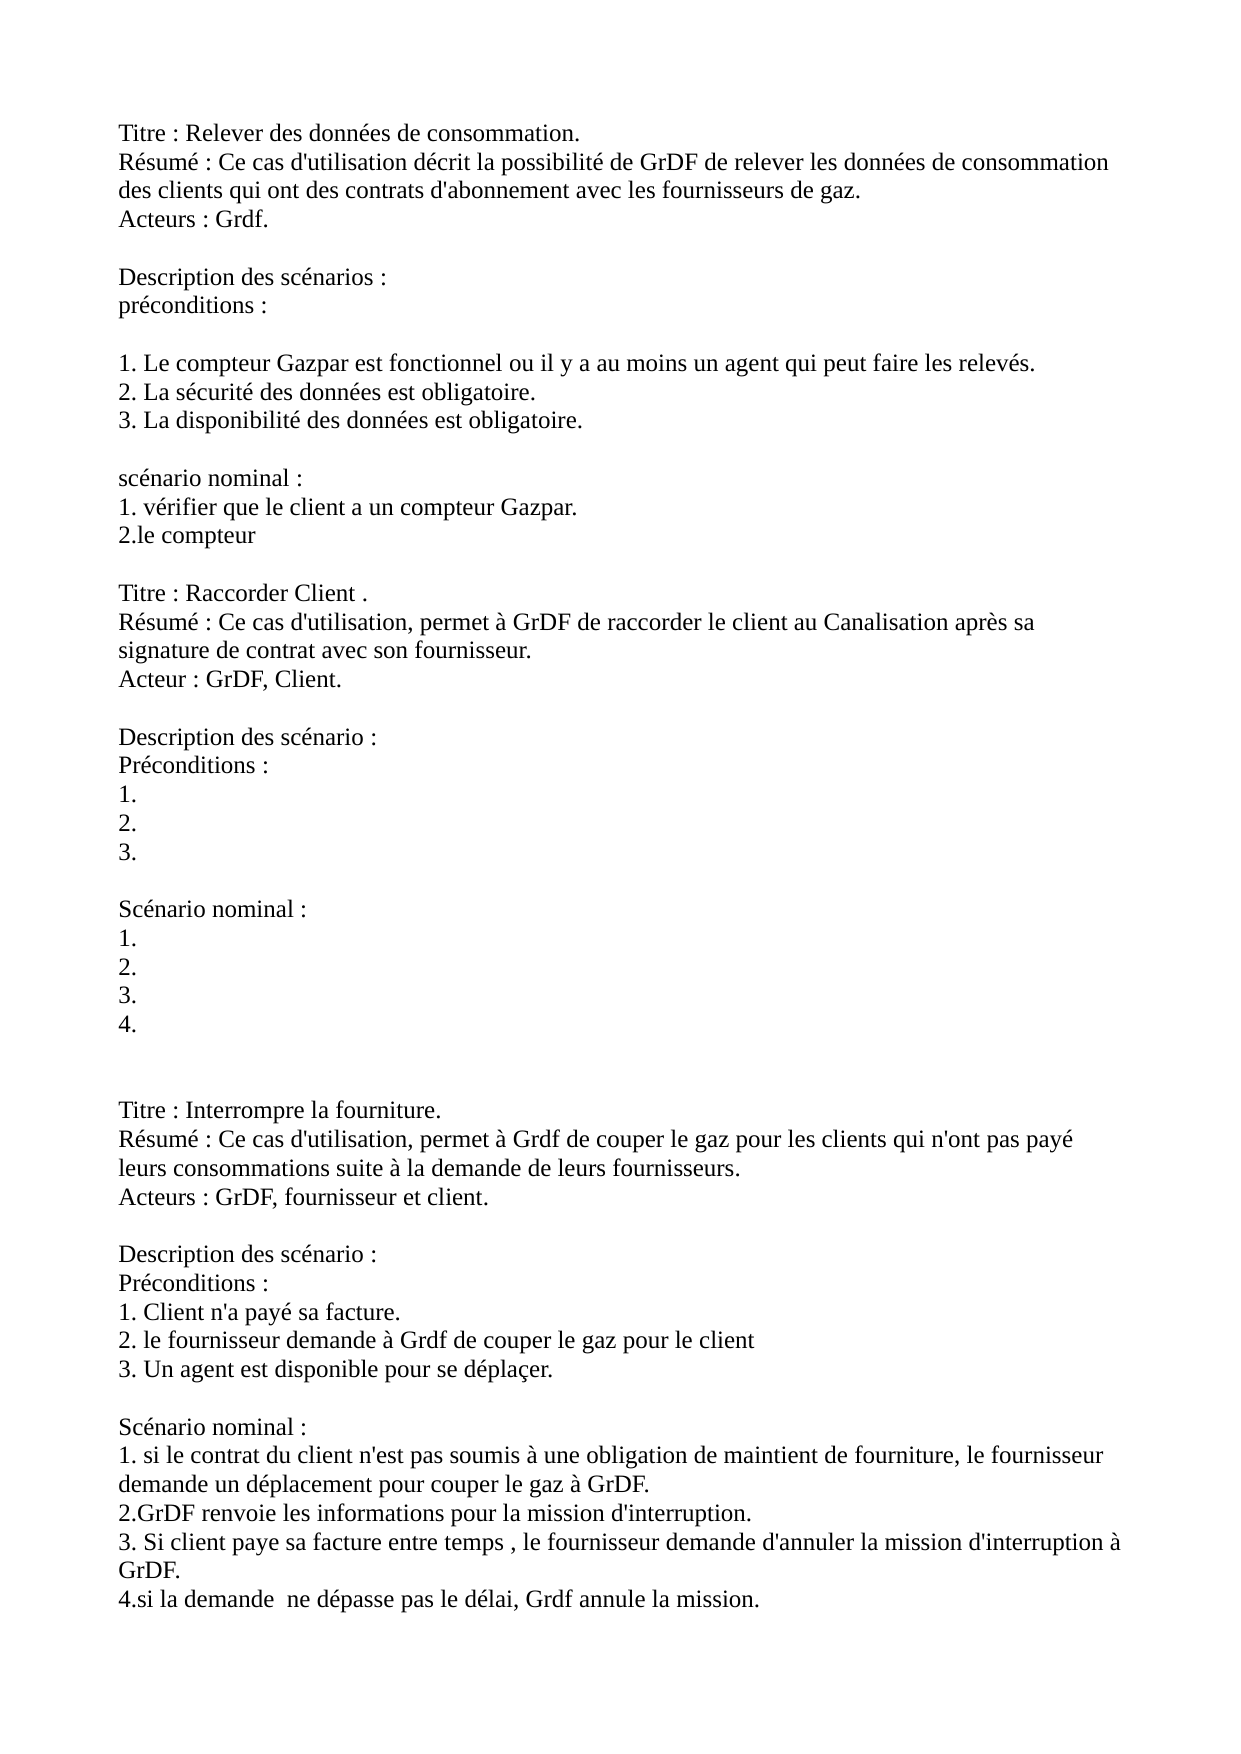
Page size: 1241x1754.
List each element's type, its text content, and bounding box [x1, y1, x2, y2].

text Préconditions : [118, 751, 1122, 779]
text Préconditions : [118, 1268, 1122, 1297]
text 2. [118, 808, 1122, 837]
text Titre : Raccorder Client . [118, 578, 1122, 607]
text 3. [118, 981, 1122, 1009]
text 3. Un agent est disponible pour se déplaçer. [118, 1354, 1122, 1383]
text 1. Client n'a payé sa facture. [118, 1297, 1122, 1326]
text Résumé : Ce cas d'utilisation, permet à GrDF de raccorder le client au Canalisation après sa signature de contrat avec son fournisseur. [118, 607, 1122, 664]
text 2.GrDF renvoie les informations pour la mission d'interruption. [118, 1498, 1122, 1527]
text préconditions : [118, 291, 1122, 319]
text 1. si le contrat du client n'est pas soumis à une obligation de maintient de fourniture, le fournisseur demande un déplacement pour couper le gaz à GrDF. [118, 1441, 1122, 1498]
text 1. [118, 779, 1122, 808]
text 3. Si client paye sa facture entre temps , le fournisseur demande d'annuler la mission d'interruption à GrDF. [118, 1527, 1122, 1584]
text 2.le compteur [118, 521, 1122, 549]
text Description des scénarios : [118, 262, 1122, 291]
text Résumé : Ce cas d'utilisation, permet à Grdf de couper le gaz pour les clients qui n'ont pas payé leurs consommations suite à la demande de leurs fournisseurs. [118, 1124, 1122, 1182]
text 1. vérifier que le client a un compteur Gazpar. [118, 492, 1122, 521]
text 4. [118, 1009, 1122, 1038]
text 1. [118, 923, 1122, 952]
text Acteurs : GrDF, fournisseur et client. [118, 1182, 1122, 1211]
text Scénario nominal : [118, 894, 1122, 923]
text Titre : Relever des données de consommation. [118, 118, 1122, 147]
text 2. le fournisseur demande à Grdf de couper le gaz pour le client [118, 1326, 1122, 1354]
text Acteurs : Grdf. [118, 204, 1122, 233]
text 3. La disponibilité des données est obligatoire. [118, 406, 1122, 434]
text scénario nominal : [118, 463, 1122, 492]
text 1. Le compteur Gazpar est fonctionnel ou il y a au moins un agent qui peut faire les relevés. [118, 348, 1122, 377]
text Résumé : Ce cas d'utilisation décrit la possibilité de GrDF de relever les données de consommation des clients qui ont des contrats d'abonnement avec les fournisseurs de gaz. [118, 147, 1122, 204]
text Scénario nominal : [118, 1412, 1122, 1441]
text 3. [118, 837, 1122, 866]
text 2. La sécurité des données est obligatoire. [118, 377, 1122, 406]
text Description des scénario : [118, 1239, 1122, 1268]
text Description des scénario : [118, 722, 1122, 751]
text Acteur : GrDF, Client. [118, 664, 1122, 693]
text Titre : Interrompre la fourniture. [118, 1096, 1122, 1124]
text 4.si la demande ne dépasse pas le délai, Grdf annule la mission. [118, 1584, 1122, 1613]
text 2. [118, 952, 1122, 981]
